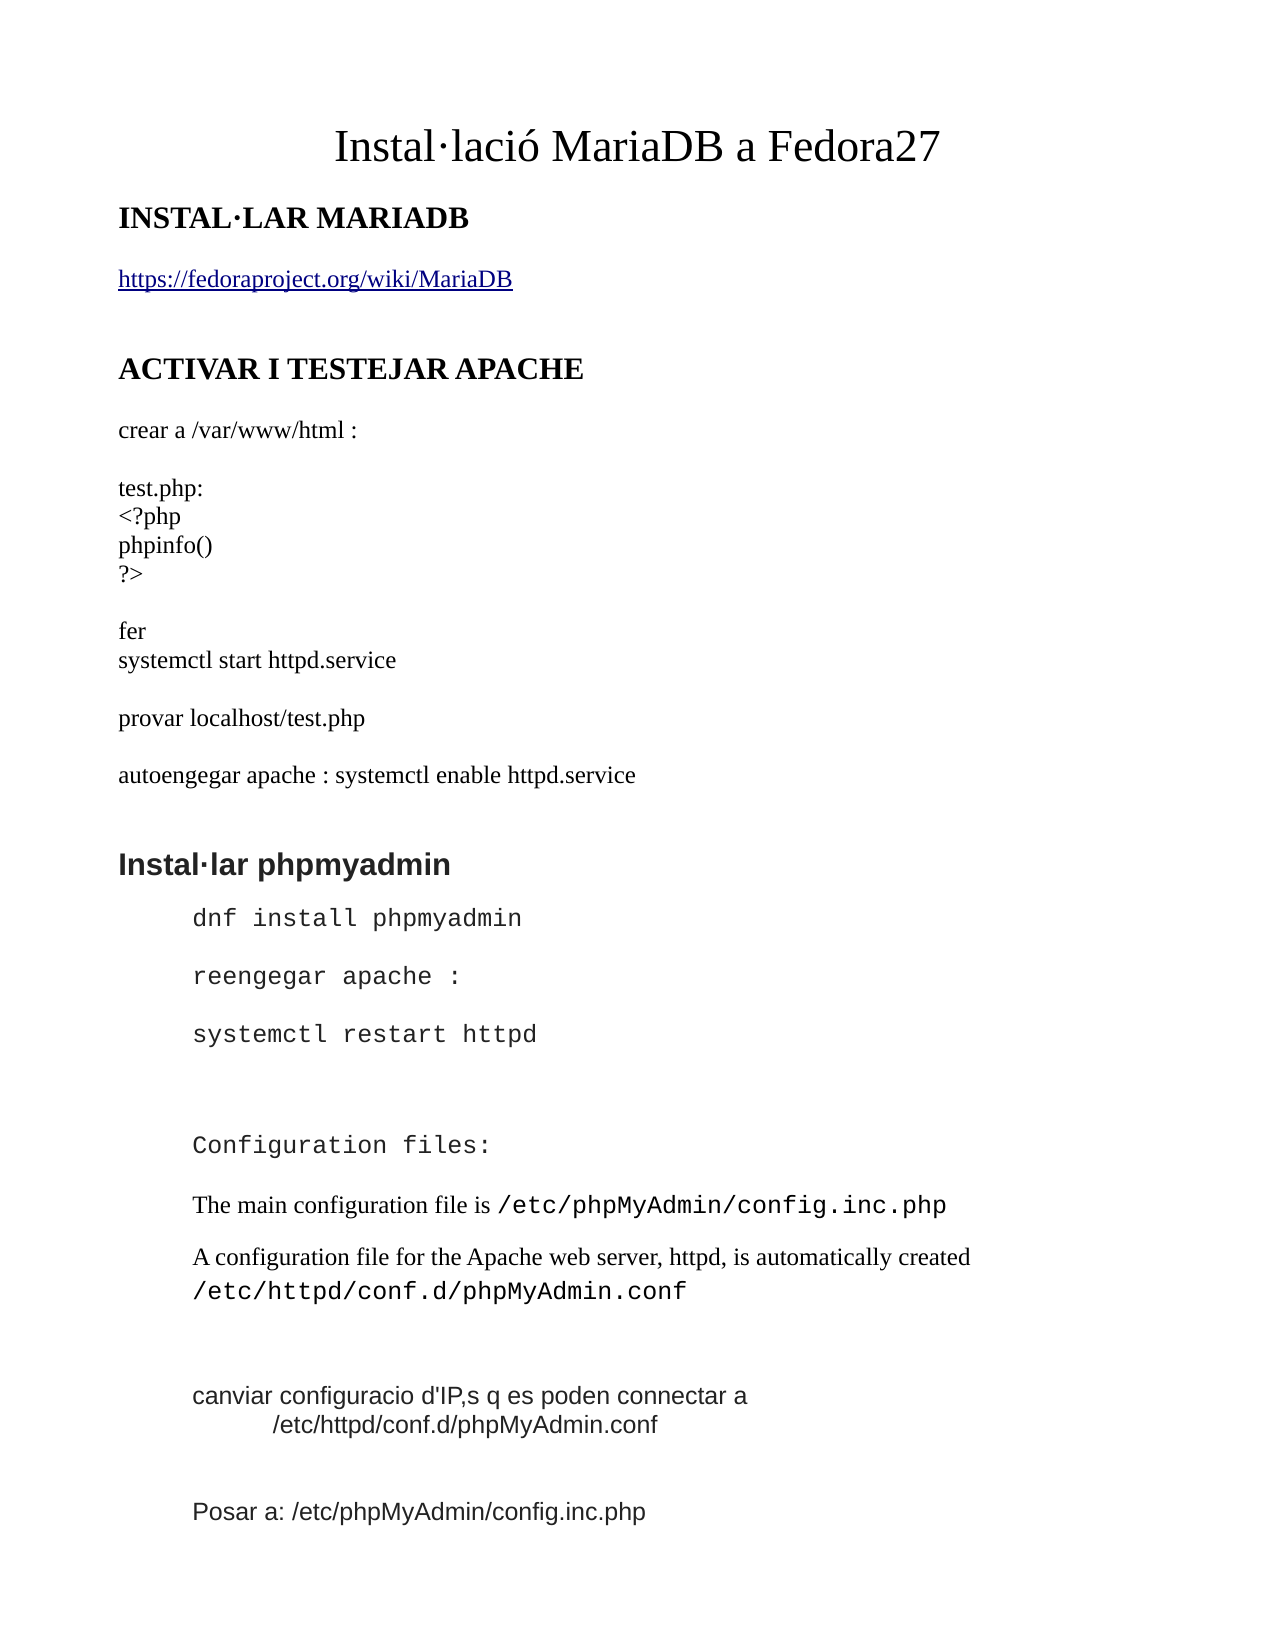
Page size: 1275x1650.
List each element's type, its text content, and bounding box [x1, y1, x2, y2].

text INSTAL·LAR MARIADB [118, 199, 1157, 236]
text crear a /var/www/html : [118, 415, 1157, 444]
text Instal·lar phpmyadmin [118, 846, 1157, 882]
text https://fedoraproject.org/wiki/MariaDB [118, 264, 1157, 293]
subtitle Configuration files: [192, 1133, 1157, 1161]
text canviar configuracio d'IP,s q es poden connectar a [192, 1381, 1157, 1410]
text Instal·lació MariaDB a Fedora27 [118, 118, 1157, 171]
text provar localhost/test.php [118, 703, 1157, 731]
text ACTIVAR I TESTEJAR APACHE [118, 351, 1157, 386]
text The main configuration file is /etc/phpMyAdmin/config.inc.php [192, 1190, 1157, 1221]
text dnf install phpmyadmin [192, 906, 1157, 934]
text Posar a: /etc/phpMyAdmin/config.inc.php [118, 1497, 1157, 1526]
text systemctl start httpd.service [118, 645, 1157, 674]
text <?php [118, 501, 1157, 530]
text /etc/httpd/conf.d/phpMyAdmin.conf [266, 1410, 1157, 1439]
text A configuration file for the Apache web server, httpd, is automatically created /etc/httpd/conf.d/phpMyAdmin.conf [192, 1242, 1157, 1307]
text phpinfo() [118, 530, 1157, 559]
text reengegar apache : [192, 964, 1157, 992]
text systemctl restart httpd [192, 1022, 1157, 1050]
text autoengegar apache : systemctl enable httpd.service [118, 760, 1157, 789]
text test.php: [118, 473, 1157, 501]
text ?> [118, 559, 1157, 588]
text fer [118, 616, 1157, 645]
